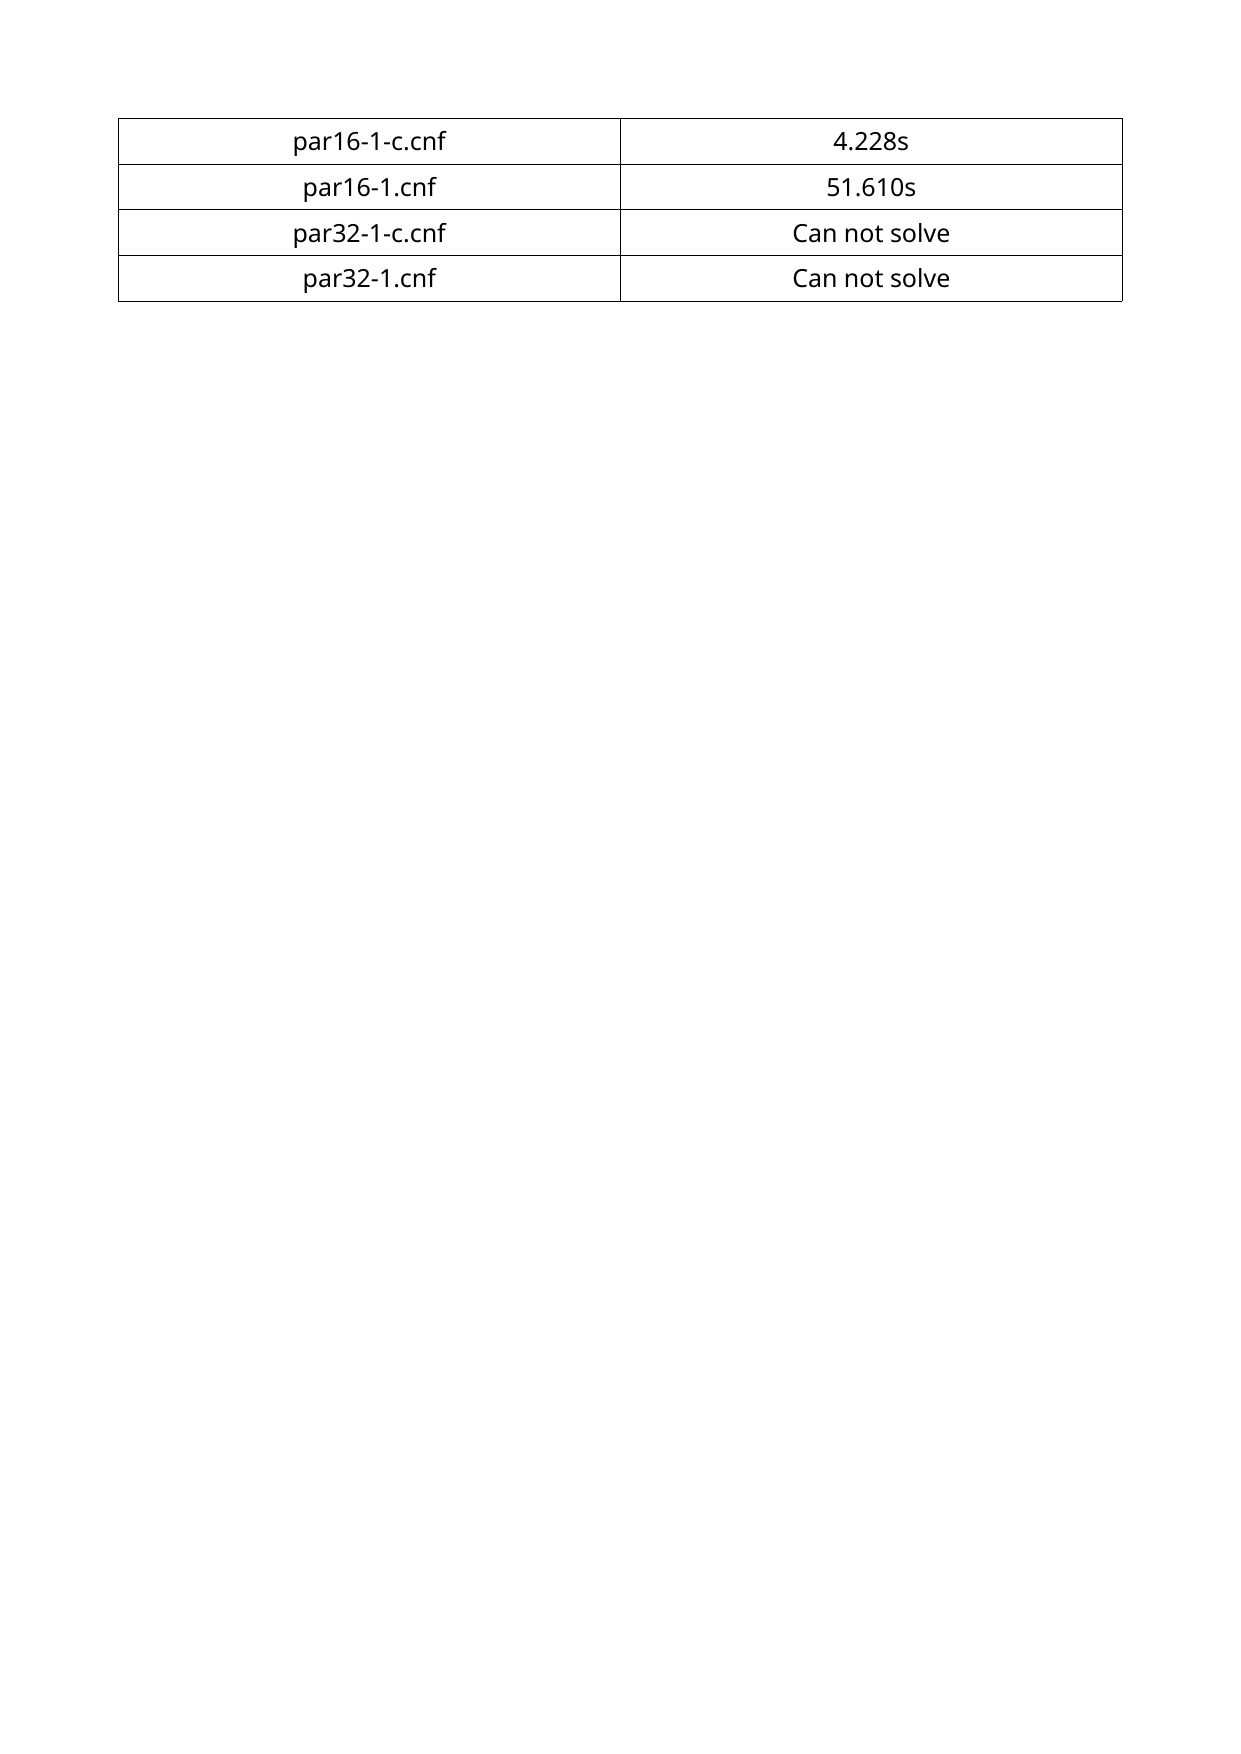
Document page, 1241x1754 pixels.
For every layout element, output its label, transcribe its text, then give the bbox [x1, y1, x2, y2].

table_cell par16-1.cnf [119, 165, 620, 209]
table_cell par32-1.cnf [119, 256, 620, 301]
table_cell 51.610s [621, 165, 1122, 209]
table_cell Can not solve [621, 256, 1122, 301]
table_cell par32-1-c.cnf [119, 210, 620, 255]
table_cell Can not solve [621, 210, 1122, 255]
table_cell 4.228s [621, 119, 1122, 164]
table_cell par16-1-c.cnf [119, 119, 620, 164]
